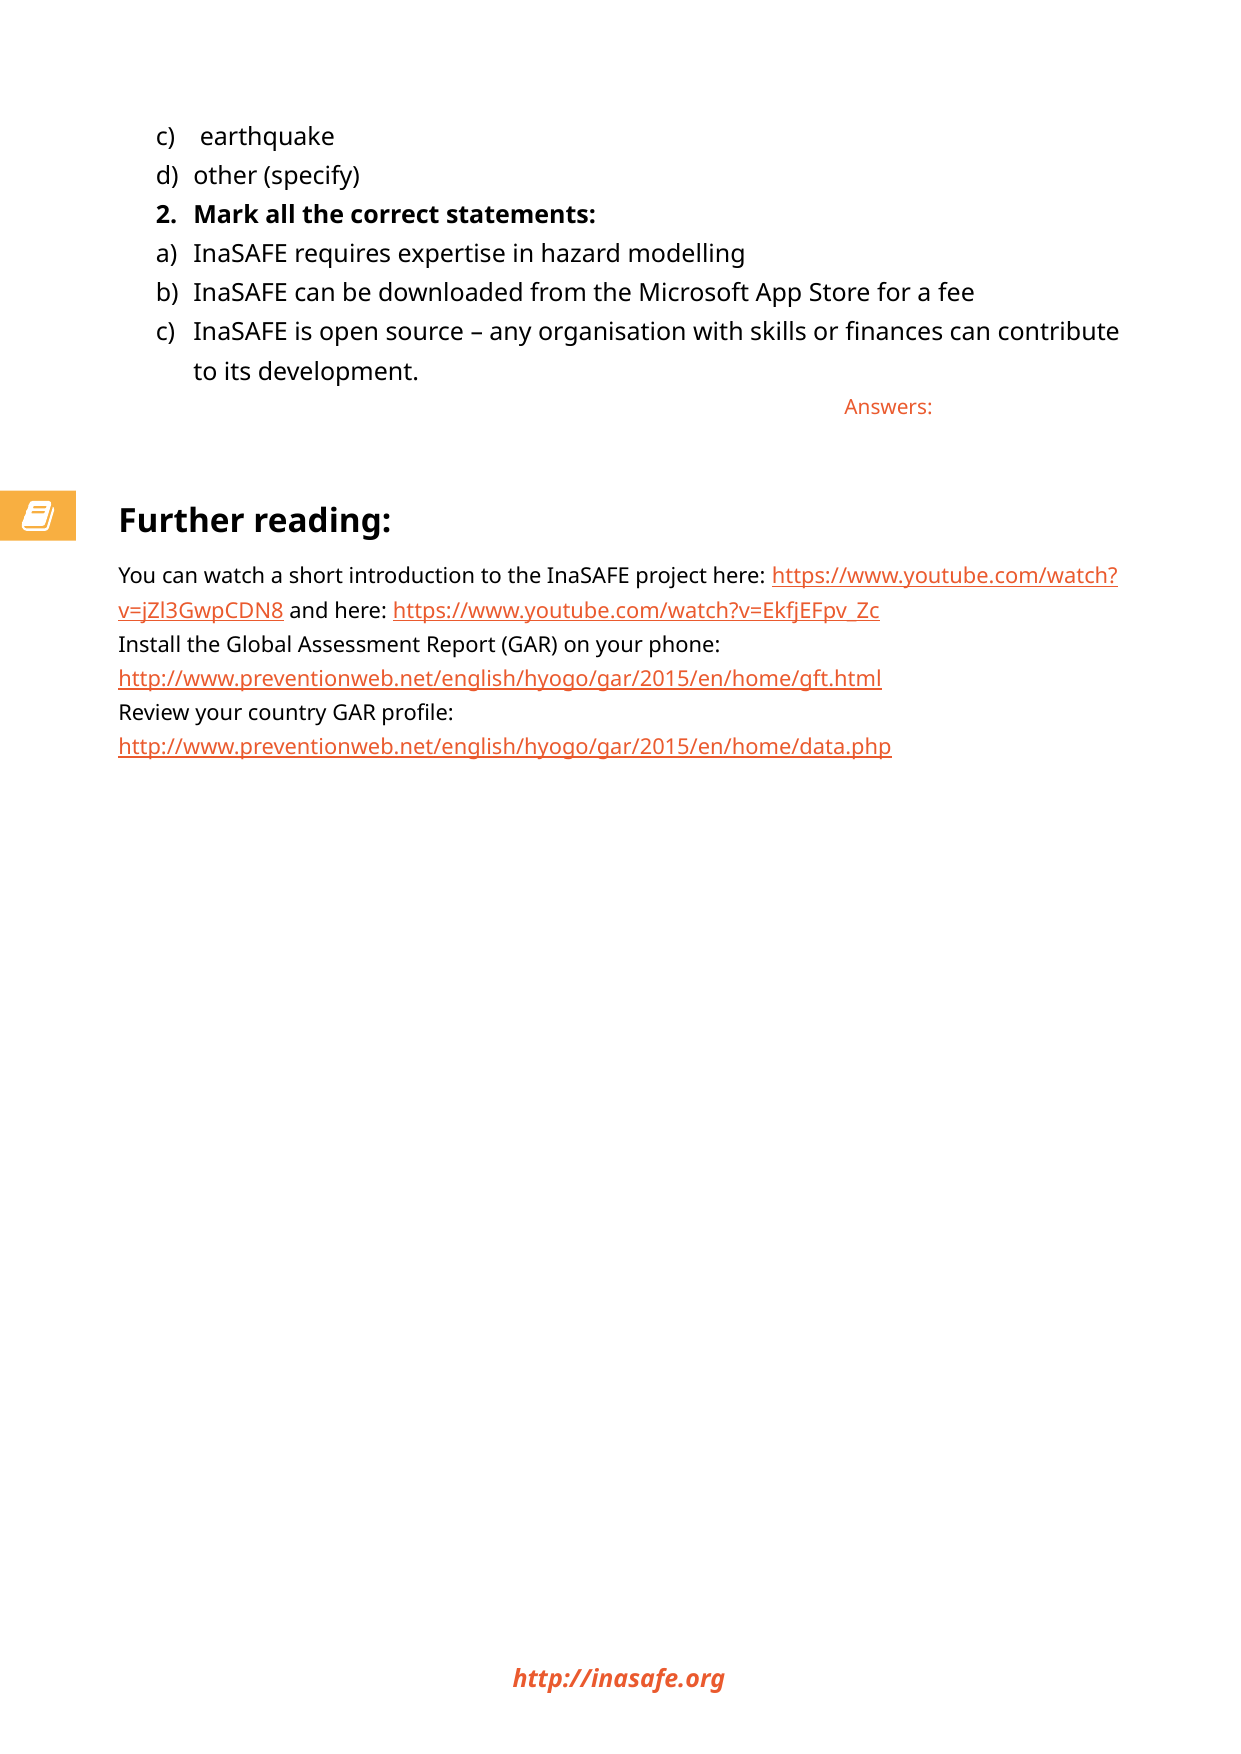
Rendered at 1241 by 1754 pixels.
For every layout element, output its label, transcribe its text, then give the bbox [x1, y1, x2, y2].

list InaSAFE is open source – any organisation with skills or finances can contribute to its development. [156, 314, 1122, 387]
list InaSAFE can be downloaded from the Microsoft App Store for a fee [156, 275, 1122, 309]
list earthquake [156, 118, 1122, 152]
text http://www.preventionweb.net/english/hyogo/gar/2015/en/home/data.php [118, 731, 1122, 761]
text Review your country GAR profile: [118, 697, 1122, 727]
subtitle Further reading: [118, 496, 1122, 542]
list Mark all the correct statements: [156, 196, 1122, 231]
text You can watch a short introduction to the InaSAFE project here: https://www.youtube.com/watch?v=jZl3GwpCDN8 and here: https://www.youtube.com/watch?v=EkfjEFpv_Zc Install the Global Assessment Report (GAR) on your phone: http://www.preventionweb.net/english/hyogo/gar/2015/en/home/gft.html [118, 560, 1122, 693]
list InaSAFE requires expertise in hazard modelling [156, 236, 1122, 270]
list other (specify) [156, 157, 1122, 191]
text Answers: [118, 392, 1122, 421]
